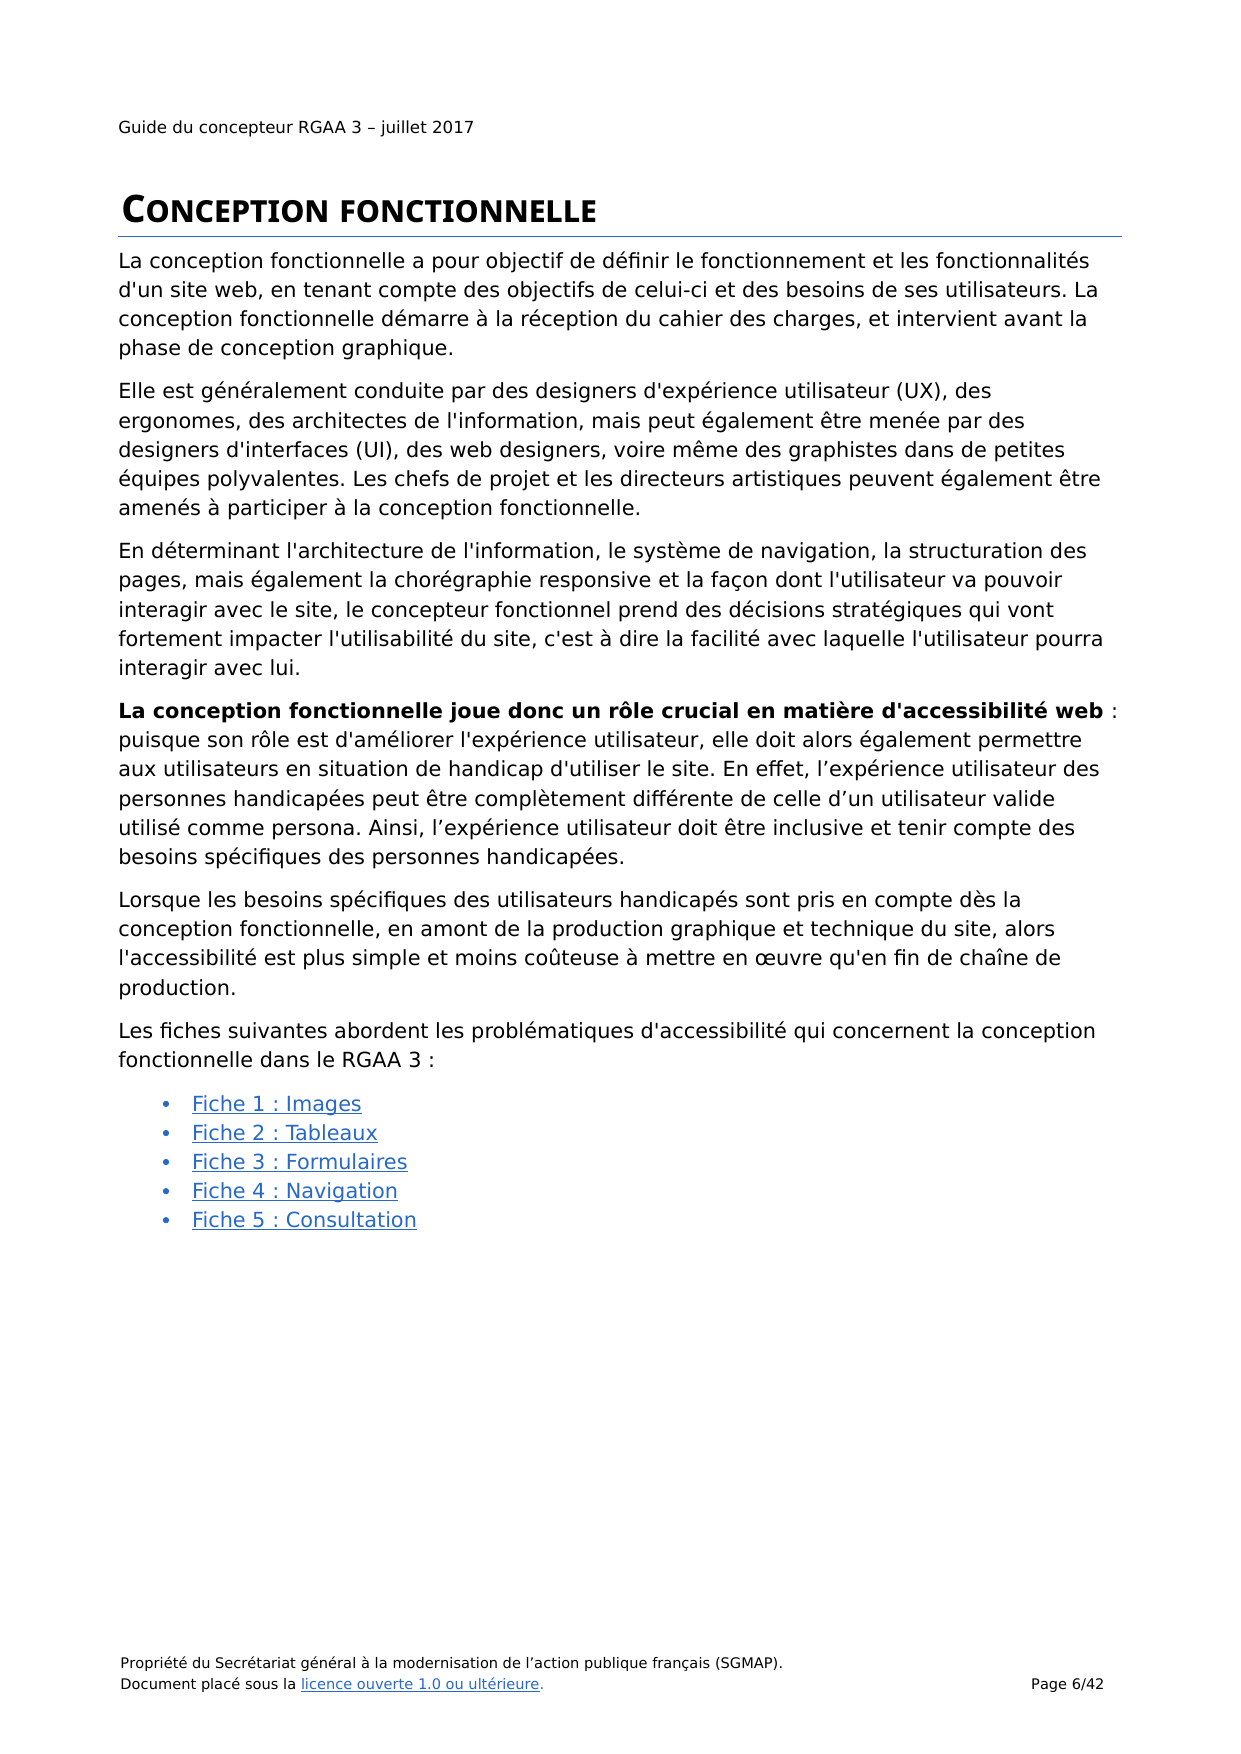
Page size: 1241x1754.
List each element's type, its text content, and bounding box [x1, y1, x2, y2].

subtitle Conception fonctionnelle [118, 179, 1122, 236]
text Lorsque les besoins spécifiques des utilisateurs handicapés sont pris en compte dès la conception fonctionnelle, en amont de la production graphique et technique du site, alors l'accessibilité est plus simple et moins coûteuse à mettre en œuvre qu'en fin de chaîne de production. [118, 888, 1122, 1000]
text Les fiches suivantes abordent les problématiques d'accessibilité qui concernent la conception fonctionnelle dans le RGAA 3 : [118, 1019, 1122, 1072]
list Fiche 2 : Tableaux [162, 1121, 1122, 1145]
text La conception fonctionnelle joue donc un rôle crucial en matière d'accessibilité web : puisque son rôle est d'améliorer l'expérience utilisateur, elle doit alors également permettre aux utilisateurs en situation de handicap d'utiliser le site. En effet, l’expérience utilisateur des personnes handicapées peut être complètement différente de celle d’un utilisateur valide utilisé comme persona. Ainsi, l’expérience utilisateur doit être inclusive et tenir compte des besoins spécifiques des personnes handicapées. [118, 699, 1122, 869]
list Fiche 4 : Navigation [162, 1179, 1122, 1203]
text Elle est généralement conduite par des designers d'expérience utilisateur (UX), des ergonomes, des architectes de l'information, mais peut également être menée par des designers d'interfaces (UI), des web designers, voire même des graphistes dans de petites équipes polyvalentes. Les chefs de projet et les directeurs artistiques peuvent également être amenés à participer à la conception fonctionnelle. [118, 379, 1122, 520]
text En déterminant l'architecture de l'information, le système de navigation, la structuration des pages, mais également la chorégraphie responsive et la façon dont l'utilisateur va pouvoir interagir avec le site, le concepteur fonctionnel prend des décisions stratégiques qui vont fortement impacter l'utilisabilité du site, c'est à dire la facilité avec laquelle l'utilisateur pourra interagir avec lui. [118, 539, 1122, 680]
list Fiche 5 : Consultation [162, 1208, 1122, 1232]
list Fiche 1 : Images [162, 1092, 1122, 1116]
list Fiche 3 : Formulaires [162, 1150, 1122, 1174]
text La conception fonctionnelle a pour objectif de définir le fonctionnement et les fonctionnalités d'un site web, en tenant compte des objectifs de celui-ci et des besoins de ses utilisateurs. La conception fonctionnelle démarre à la réception du cahier des charges, et intervient avant la phase de conception graphique. [118, 249, 1122, 360]
